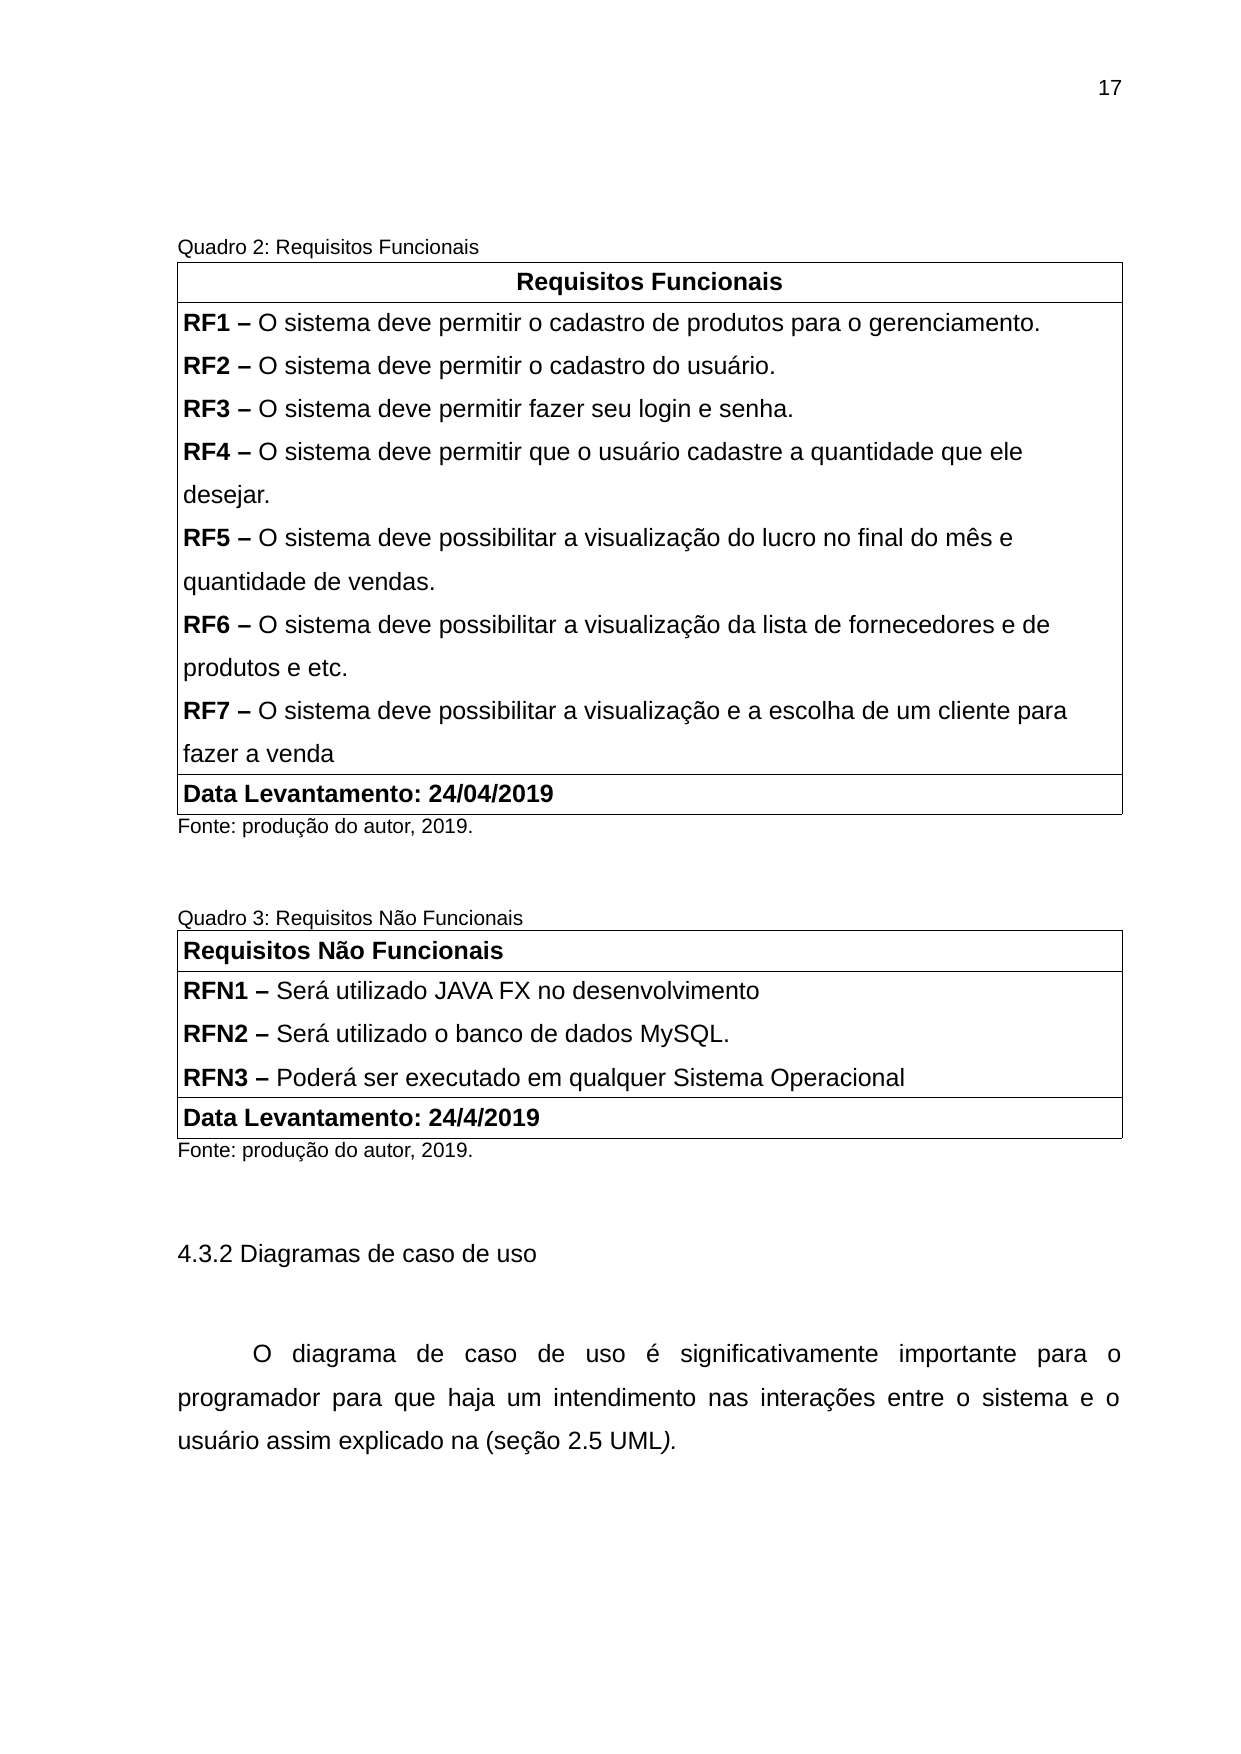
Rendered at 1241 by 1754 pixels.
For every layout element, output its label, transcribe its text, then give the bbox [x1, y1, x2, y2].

table_header Requisitos Não Funcionais [178, 931, 1122, 971]
text Fonte: produção do autor, 2019. [177, 815, 1122, 838]
subtitle 4.3.2 Diagramas de caso de uso [177, 1238, 1122, 1267]
text O diagrama de caso de uso é significativamente importante para o programador para que haja um intendimento nas interações entre o sistema e o usuário assim explicado na (seção 2.5 UML). [177, 1339, 1122, 1454]
table_cell Data Levantamento: 24/4/2019 [178, 1098, 1122, 1137]
table_cell RF1 – O sistema deve permitir o cadastro de produtos para o gerenciamento. RF2 – O sistema deve permitir o cadastro do usuário. RF3 – O sistema deve permitir fazer seu login e senha. RF4 – O sistema deve permitir que o usuário cadastre a quantidade que ele desejar. RF5 – O sistema deve possibilitar a visualização do lucro no final do mês e quantidade de vendas. RF6 – O sistema deve possibilitar a visualização da lista de fornecedores e de produtos e etc. RF7 – O sistema deve possibilitar a visualização e a escolha de um cliente para fazer a venda [178, 303, 1122, 773]
table_cell RFN1 – Será utilizado JAVA FX no desenvolvimento RFN2 – Será utilizado o banco de dados MySQL. RFN3 – Poderá ser executado em qualquer Sistema Operacional [178, 972, 1122, 1097]
text Fonte: produção do autor, 2019. [177, 1139, 1122, 1161]
text Quadro 2: Requisitos Funcionais [177, 235, 1122, 259]
text Quadro 3: Requisitos Não Funcionais [177, 906, 1122, 930]
table_header Requisitos Funcionais [178, 263, 1122, 302]
table_cell Data Levantamento: 24/04/2019 [178, 775, 1122, 814]
